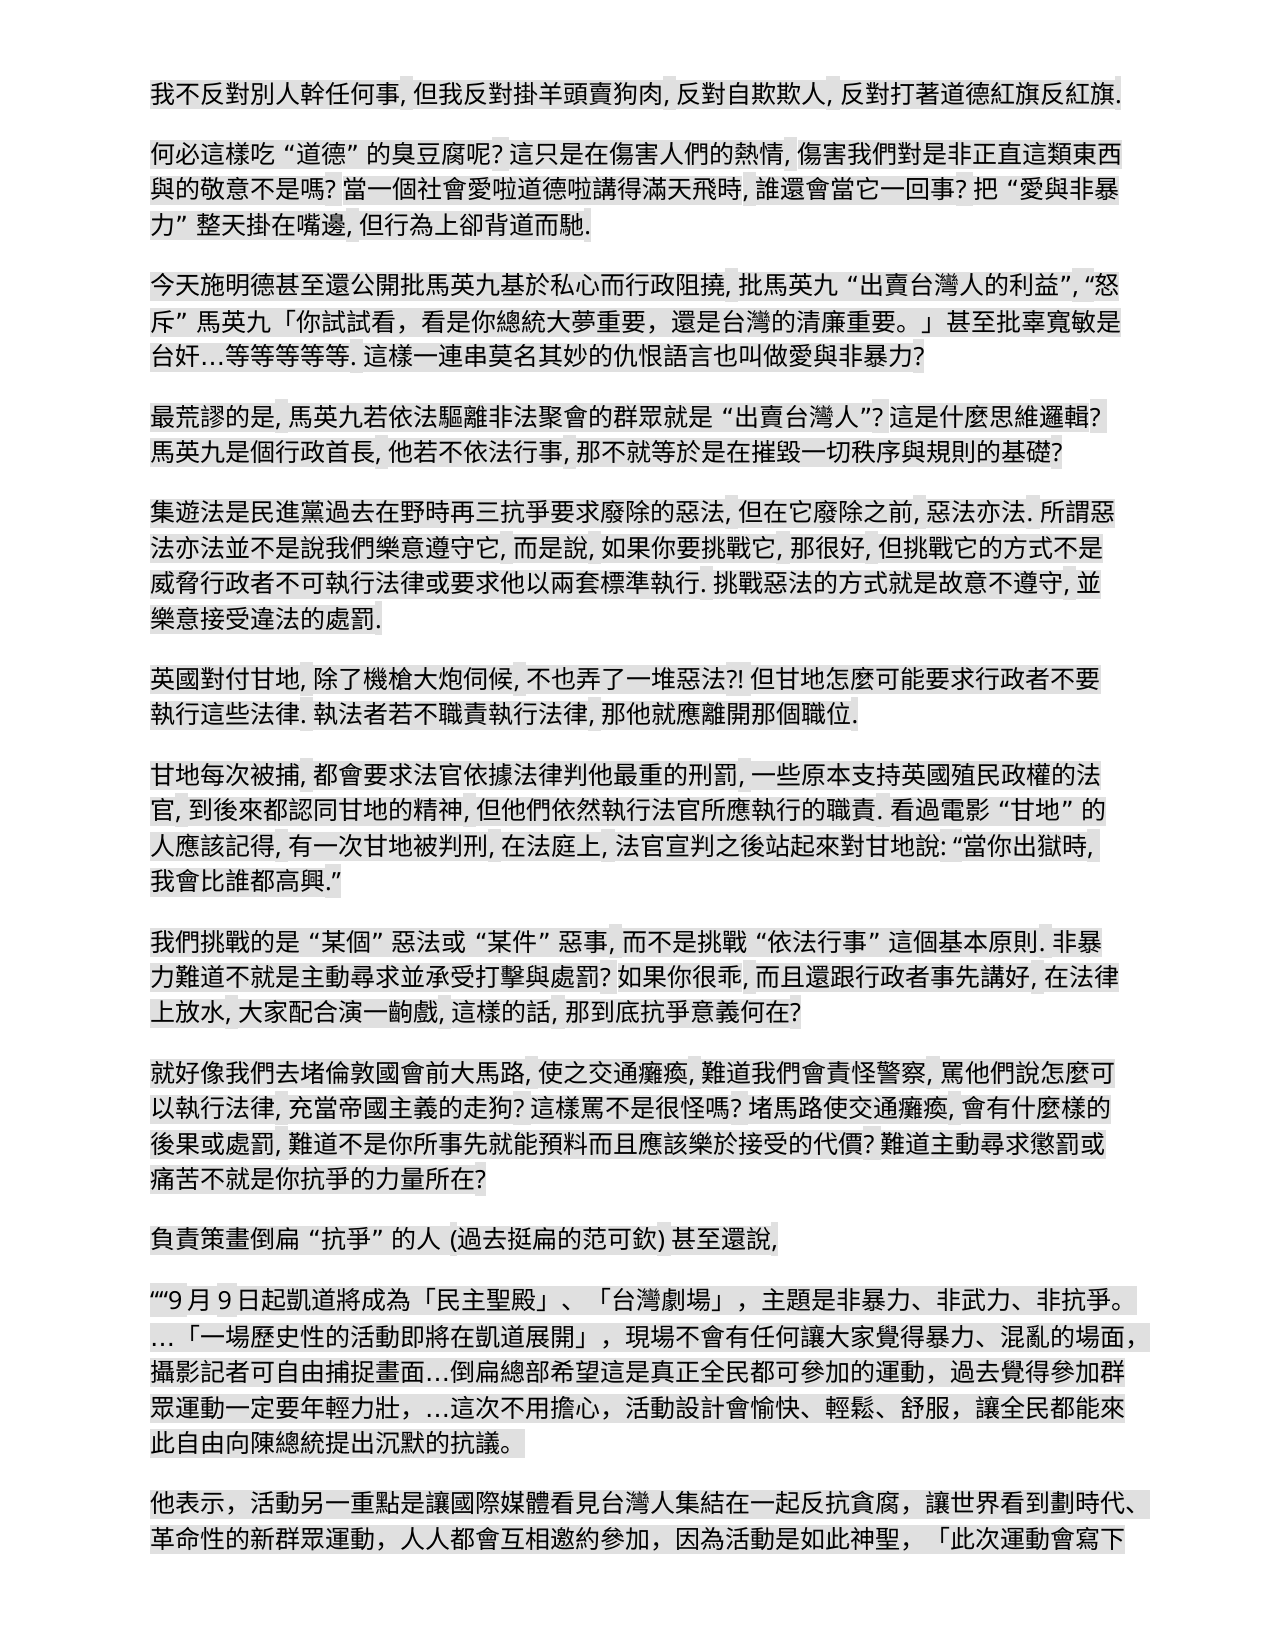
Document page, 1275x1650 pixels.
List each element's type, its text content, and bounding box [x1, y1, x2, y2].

text 我不反對別人幹任何事, 但我反對掛羊頭賣狗肉, 反對自欺欺人, 反對打著道德紅旗反紅旗. [150, 75, 1125, 110]
text 他表示，活動另一重點是讓國際媒體看見台灣人集結在一起反抗貪腐，讓世界看到劃時代、革命性的新群眾運動，人人都會互相邀約參加，因為活動是如此神聖，「此次運動會寫下紀錄，是台灣民主一個很好的作品」。”” [150, 1483, 1125, 1554]
text 負責策畫倒扁 “抗爭” 的人 (過去挺扁的范可欽) 甚至還說, [150, 1221, 1125, 1256]
text 最荒謬的是, 馬英九若依法驅離非法聚會的群眾就是 “出賣台灣人”? 這是什麼思維邏輯? 馬英九是個行政首長, 他若不依法行事, 那不就等於是在摧毀一切秩序與規則的基礎? [150, 398, 1125, 469]
text 英國對付甘地, 除了機槍大炮伺候, 不也弄了一堆惡法?! 但甘地怎麼可能要求行政者不要執行這些法律. 執法者若不職責執行法律, 那他就應離開那個職位. [150, 660, 1125, 731]
text 今天施明德甚至還公開批馬英九基於私心而行政阻撓, 批馬英九 “出賣台灣人的利益”, “怒斥” 馬英九「你試試看，看是你總統大夢重要，還是台灣的清廉重要。」甚至批辜寬敏是台奸…等等等等等. 這樣一連串莫名其妙的仇恨語言也叫做愛與非暴力? [150, 267, 1125, 373]
text 我們挑戰的是 “某個” 惡法或 “某件” 惡事, 而不是挑戰 “依法行事” 這個基本原則. 非暴力難道不就是主動尋求並承受打擊與處罰? 如果你很乖, 而且還跟行政者事先講好, 在法律上放水, 大家配合演一齣戲, 這樣的話, 那到底抗爭意義何在? [150, 923, 1125, 1029]
text 甘地每次被捕, 都會要求法官依據法律判他最重的刑罰, 一些原本支持英國殖民政權的法官, 到後來都認同甘地的精神, 但他們依然執行法官所應執行的職責. 看過電影 “甘地” 的人應該記得, 有一次甘地被判刑, 在法庭上, 法官宣判之後站起來對甘地說: “當你出獄時, 我會比誰都高興.” [150, 756, 1125, 898]
text 集遊法是民進黨過去在野時再三抗爭要求廢除的惡法, 但在它廢除之前, 惡法亦法. 所謂惡法亦法並不是說我們樂意遵守它, 而是說, 如果你要挑戰它, 那很好, 但挑戰它的方式不是威脅行政者不可執行法律或要求他以兩套標準執行. 挑戰惡法的方式就是故意不遵守, 並樂意接受違法的處罰. [150, 494, 1125, 635]
text 就好像我們去堵倫敦國會前大馬路, 使之交通癱瘓, 難道我們會責怪警察, 罵他們說怎麼可以執行法律, 充當帝國主義的走狗? 這樣罵不是很怪嗎? 堵馬路使交通癱瘓, 會有什麼樣的後果或處罰, 難道不是你所事先就能預料而且應該樂於接受的代價? 難道主動尋求懲罰或痛苦不就是你抗爭的力量所在? [150, 1054, 1125, 1196]
text 何必這樣吃 “道德” 的臭豆腐呢? 這只是在傷害人們的熱情, 傷害我們對是非正直這類東西與的敬意不是嗎? 當一個社會愛啦道德啦講得滿天飛時, 誰還會當它一回事? 把 “愛與非暴力” 整天掛在嘴邊, 但行為上卻背道而馳. [150, 135, 1125, 242]
text ““9月9日起凱道將成為「民主聖殿」、「台灣劇場」，主題是非暴力、非武力、非抗爭。…「一場歷史性的活動即將在凱道展開」，現場不會有任何讓大家覺得暴力、混亂的場面，攝影記者可自由捕捉畫面…倒扁總部希望這是真正全民都可參加的運動，過去覺得參加群眾運動一定要年輕力壯，…這次不用擔心，活動設計會愉快、輕鬆、舒服，讓全民都能來此自由向陳總統提出沉默的抗議。 [150, 1281, 1125, 1458]
